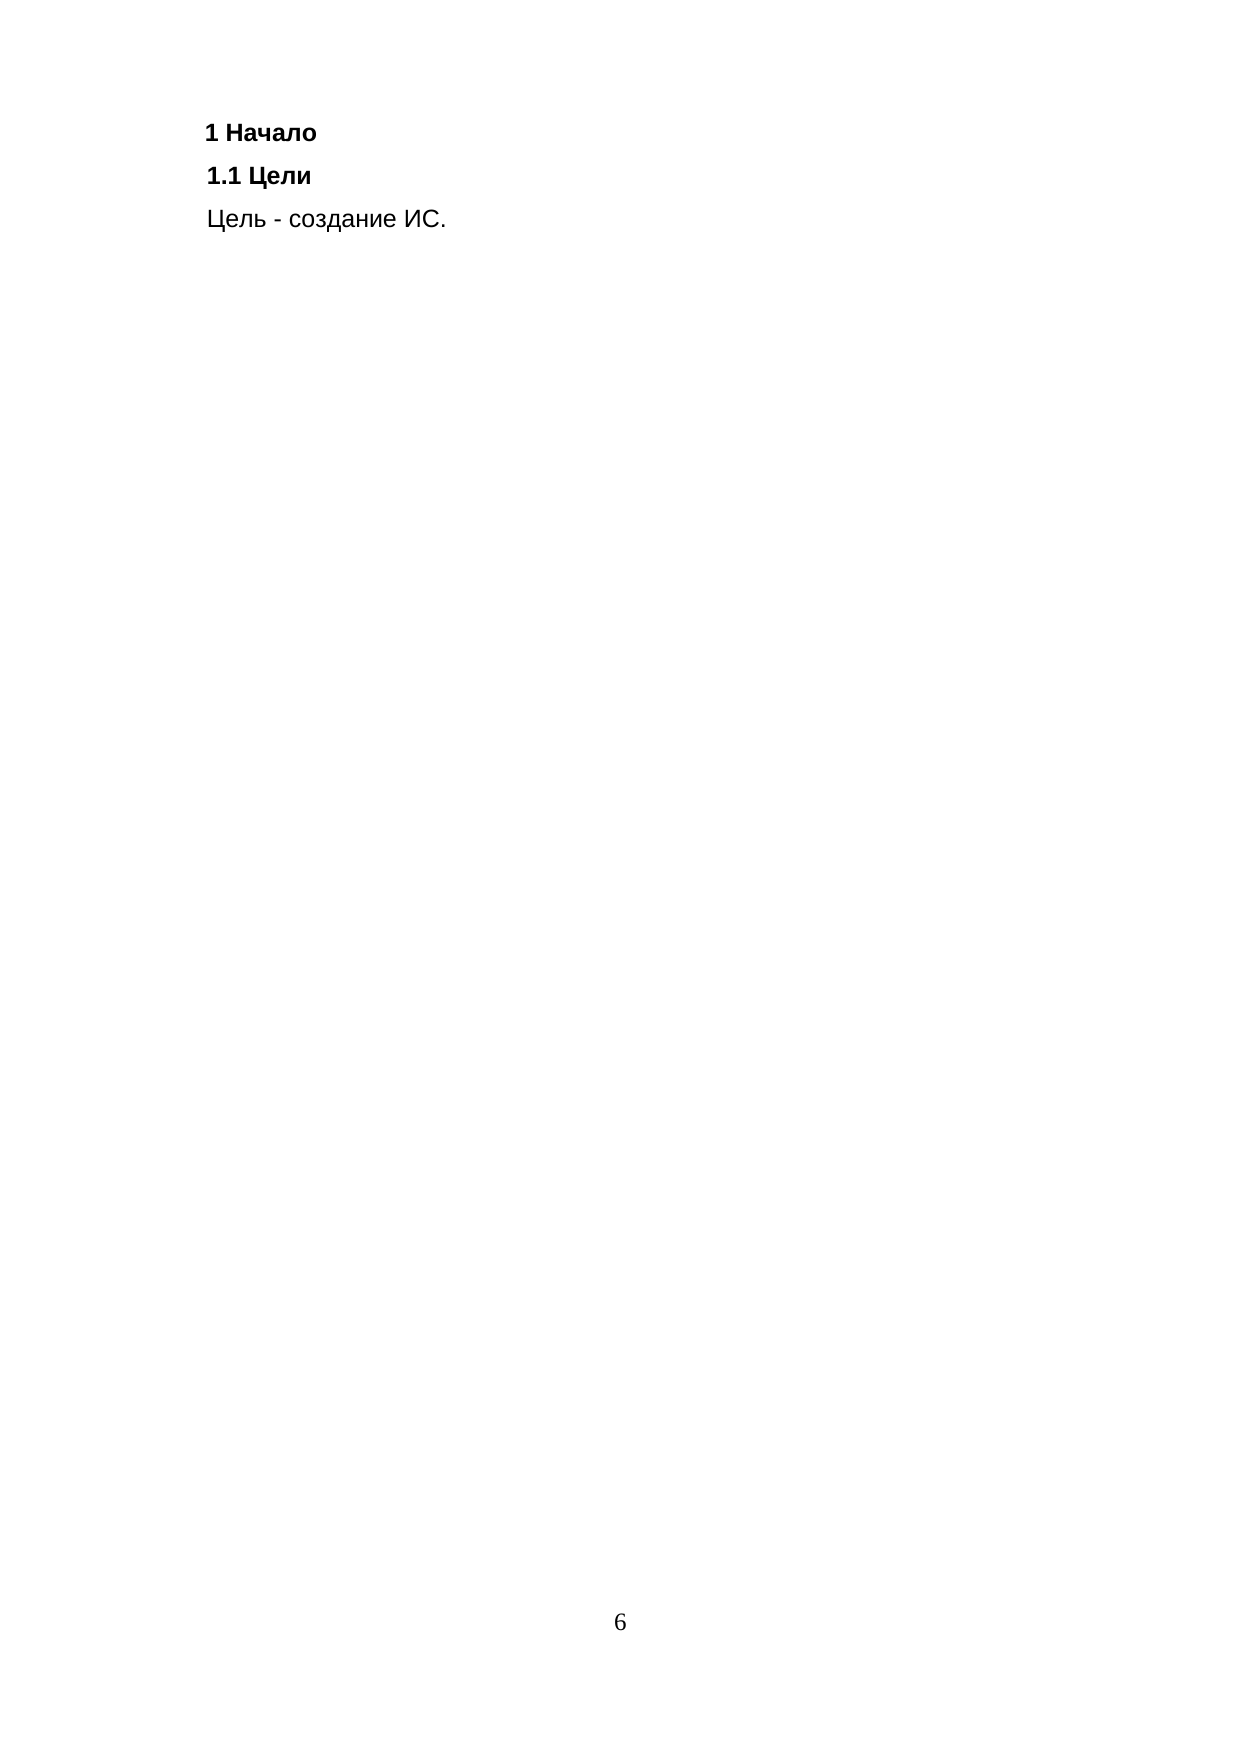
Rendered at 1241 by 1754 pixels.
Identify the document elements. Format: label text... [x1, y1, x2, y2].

subtitle Начало [118, 118, 1122, 147]
subtitle Цели [118, 161, 1122, 190]
text Цель - создание ИС. [118, 204, 1122, 233]
